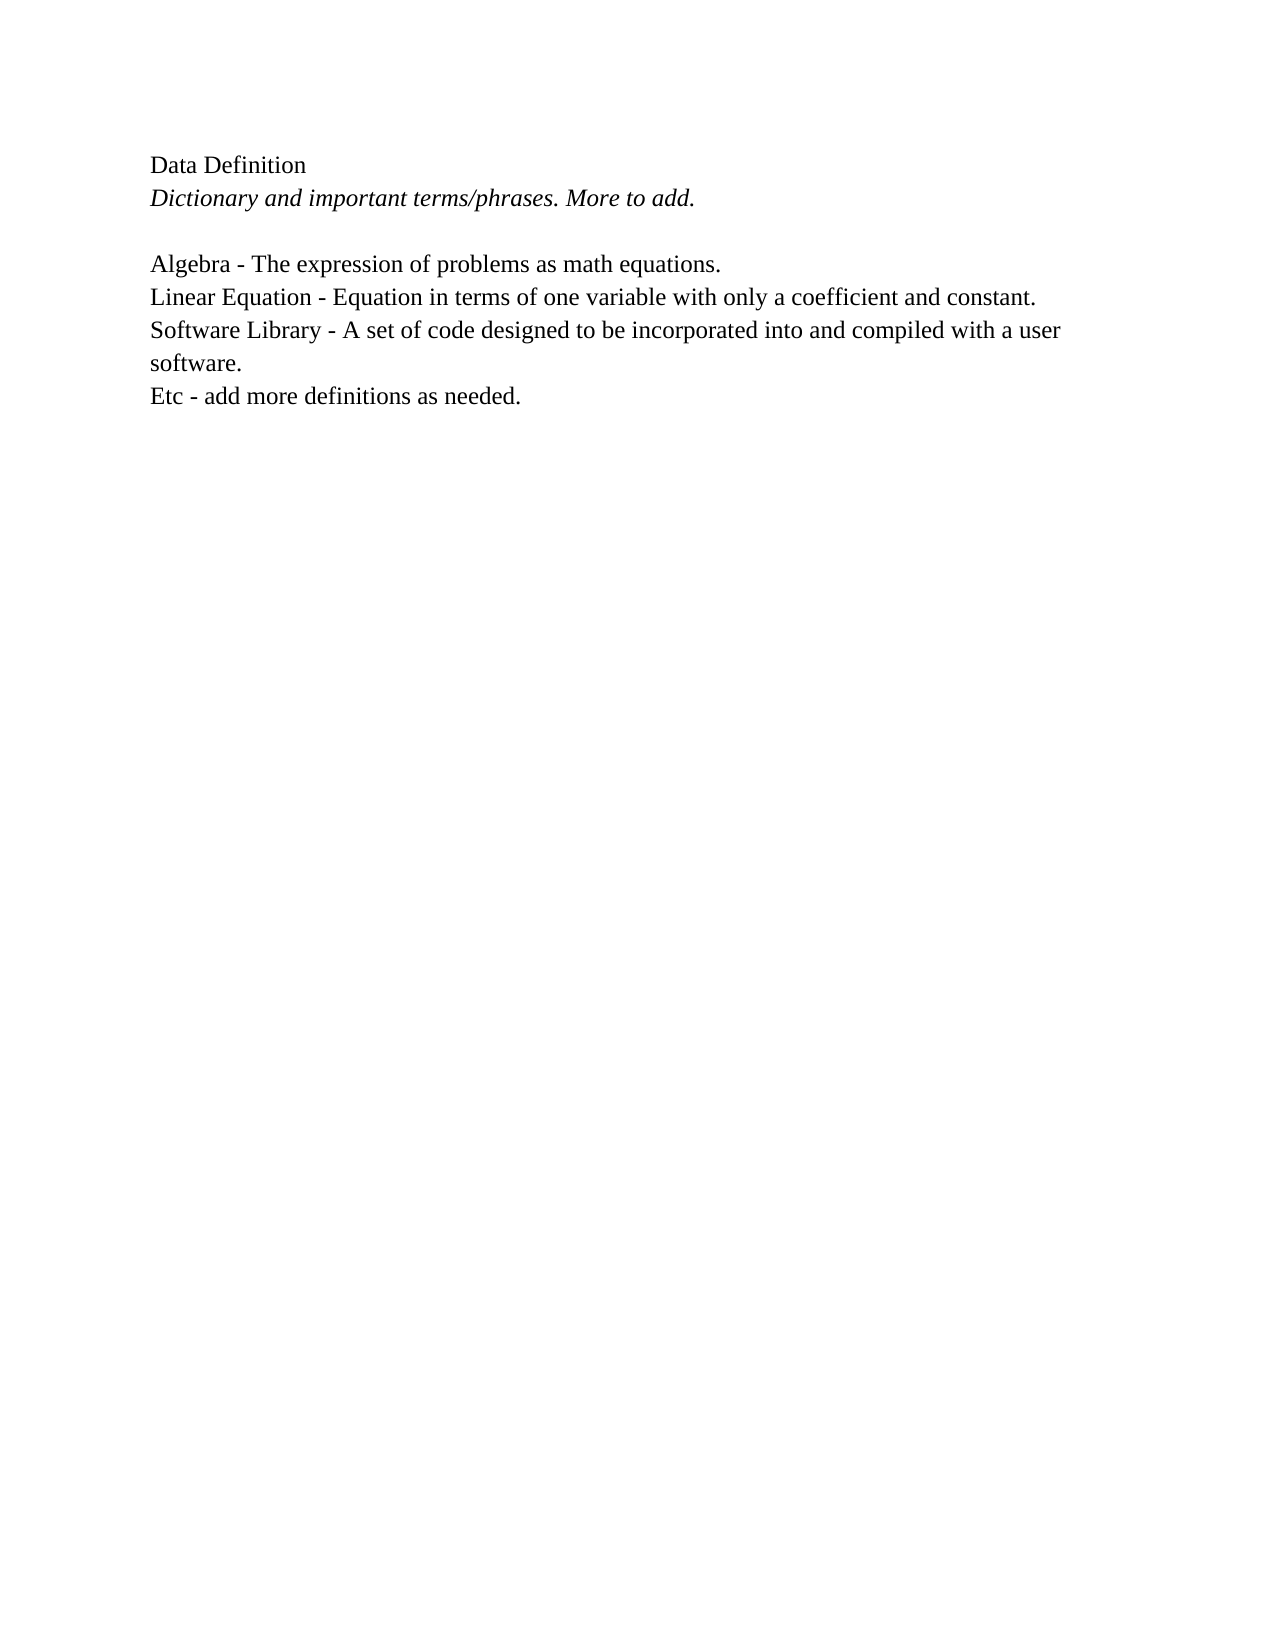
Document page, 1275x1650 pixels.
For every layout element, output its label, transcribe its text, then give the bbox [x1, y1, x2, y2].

text Data Definition [150, 150, 1125, 179]
text Etc - add more definitions as needed. [150, 381, 1125, 410]
text Software Library - A set of code designed to be incorporated into and compiled with a user software. [150, 315, 1125, 377]
text Dictionary and important terms/phrases. More to add. [150, 183, 1125, 212]
text Linear Equation - Equation in terms of one variable with only a coefficient and constant. [150, 282, 1125, 311]
text Algebra - The expression of problems as math equations. [150, 249, 1125, 278]
